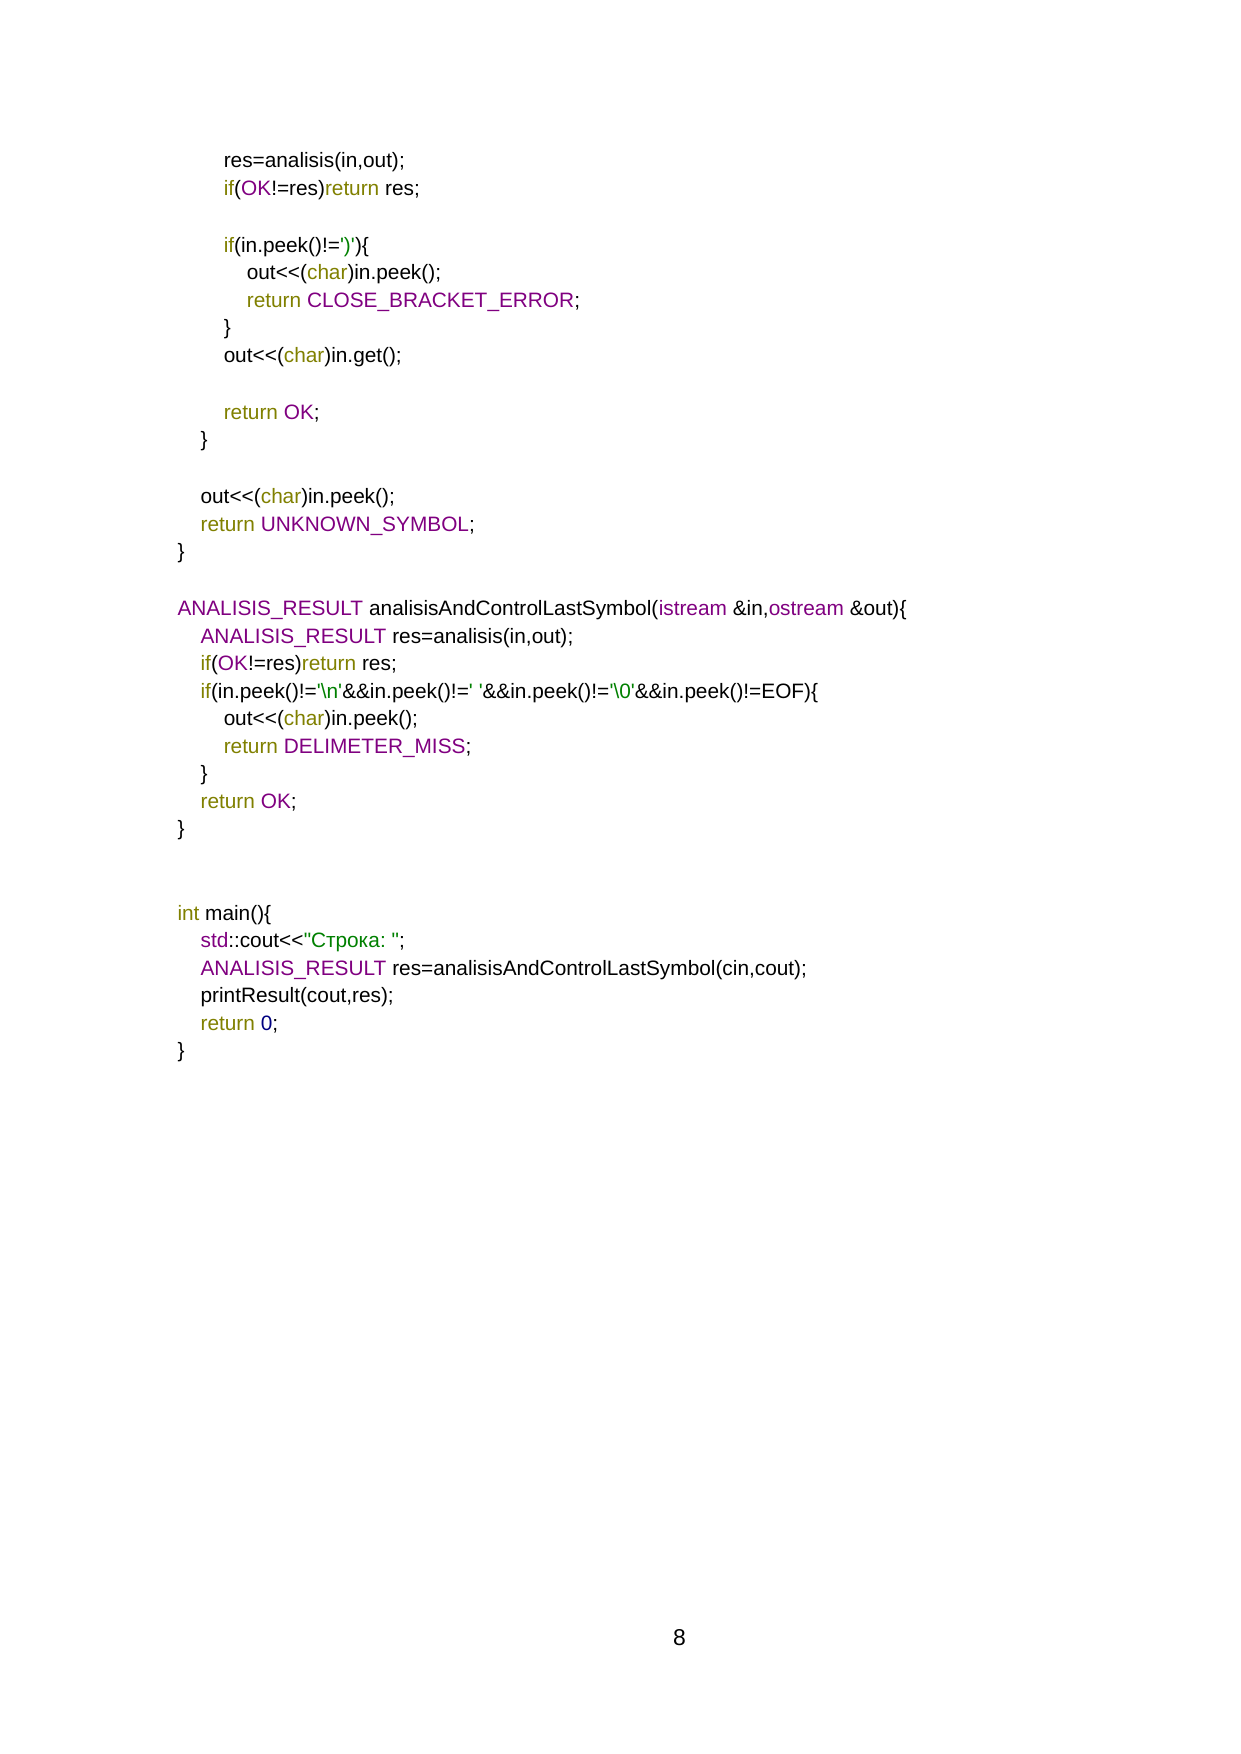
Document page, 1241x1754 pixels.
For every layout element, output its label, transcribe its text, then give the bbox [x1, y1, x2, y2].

text out<<(char)in.peek(); [177, 484, 1181, 508]
text ANALISIS_RESULT res=analisis(in,out); [177, 623, 1181, 647]
text ANALISIS_RESULT res=analisisAndControlLastSymbol(cin,cout); [177, 955, 1181, 979]
text if(in.peek()!='\n'&&in.peek()!=' '&&in.peek()!='\0'&&in.peek()!=EOF){ [177, 678, 1181, 702]
text printResult(cout,res); [177, 983, 1181, 1007]
text } [177, 427, 1181, 451]
text return CLOSE_BRACKET_ERROR; [177, 287, 1181, 311]
text int main(){ [177, 900, 1181, 924]
text return UNKNOWN_SYMBOL; [177, 511, 1181, 535]
text return OK; [177, 788, 1181, 812]
text res=analisis(in,out); [177, 148, 1181, 172]
text } [177, 315, 1181, 339]
text } [177, 1038, 1181, 1062]
text ANALISIS_RESULT analisisAndControlLastSymbol(istream &in,ostream &out){ [177, 596, 1181, 620]
text return 0; [177, 1010, 1181, 1034]
text out<<(char)in.peek(); [177, 260, 1181, 284]
text out<<(char)in.peek(); [177, 706, 1181, 730]
text std::cout<<"Строка: "; [177, 928, 1181, 952]
text return OK; [177, 399, 1181, 423]
text } [177, 539, 1181, 563]
text return DELIMETER_MISS; [177, 733, 1181, 757]
text out<<(char)in.get(); [177, 342, 1181, 366]
text if(in.peek()!=')'){ [177, 232, 1181, 256]
text } [177, 816, 1181, 840]
text if(OK!=res)return res; [177, 176, 1181, 199]
text if(OK!=res)return res; [177, 651, 1181, 675]
text } [177, 761, 1181, 785]
